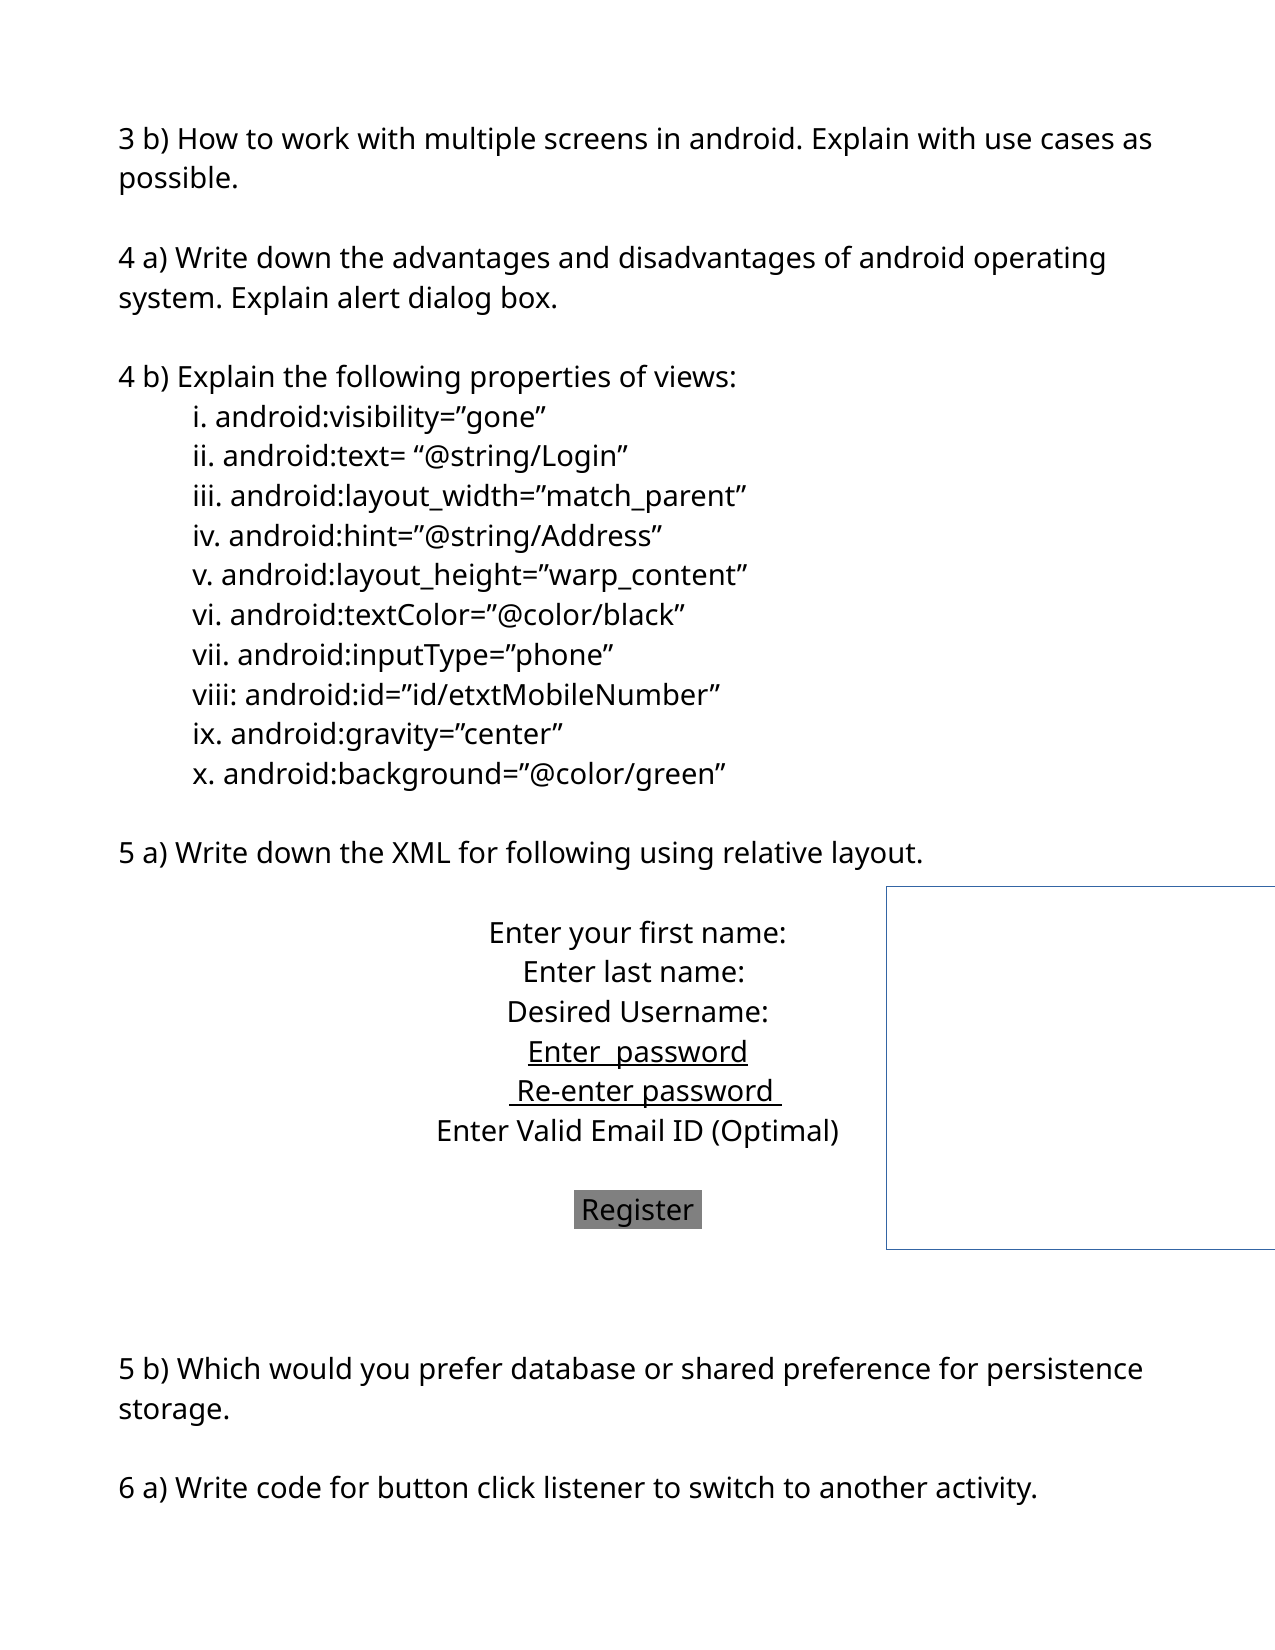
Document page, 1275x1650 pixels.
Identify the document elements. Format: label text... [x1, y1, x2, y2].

text 6 a) Write code for button click listener to switch to another activity. [789, 1467, 1157, 1507]
text [887, 991, 1157, 1031]
text v. android:layout_height=”warp_content” [118, 555, 1157, 594]
text Enter last name: [118, 952, 886, 991]
text 3 b) How to work with multiple screens in android. Explain with use cases as possible. [118, 118, 1157, 197]
text [887, 1190, 1157, 1229]
text Re-enter password [118, 1071, 886, 1110]
text [887, 1071, 1157, 1110]
text vii. android:inputType=”phone” [118, 634, 1157, 674]
text i. android:visibility=”gone” [118, 396, 1157, 436]
text vi. android:textColor=”@color/black” [118, 594, 1157, 634]
text [887, 912, 1157, 952]
text [887, 952, 1157, 991]
text Desired Username: [118, 991, 886, 1031]
text viii: android:id=”id/etxtMobileNumber” [118, 674, 1157, 713]
text 5 a) Write down the XML for following using relative layout. [118, 832, 1157, 872]
text Register [118, 1190, 886, 1229]
text iii. android:layout_width=”match_parent” [118, 475, 1157, 515]
text Enter Valid Email ID (Optimal) [118, 1110, 886, 1150]
text iv. android:hint=”@string/Address” [118, 515, 1157, 555]
text x. android:background=”@color/green” [118, 753, 1157, 793]
text 5 b) Which would you prefer database or shared preference for persistence storage. [118, 1348, 788, 1428]
text Enter your first name: [118, 912, 886, 952]
text [887, 1031, 1157, 1071]
text 4 a) Write down the advantages and disadvantages of android operating system. Explain alert dialog box. [118, 237, 1157, 317]
text Enter password [118, 1031, 886, 1071]
text 6 a) Write code for button click listener to switch to another activity. [118, 1467, 788, 1507]
text ix. android:gravity=”center” [118, 713, 1157, 753]
text 5 b) Which would you prefer database or shared preference for persistence storage. [789, 1348, 1157, 1428]
text ii. android:text= “@string/Login” [118, 436, 1157, 475]
text [887, 1110, 1157, 1150]
text 4 b) Explain the following properties of views: [118, 356, 1157, 396]
